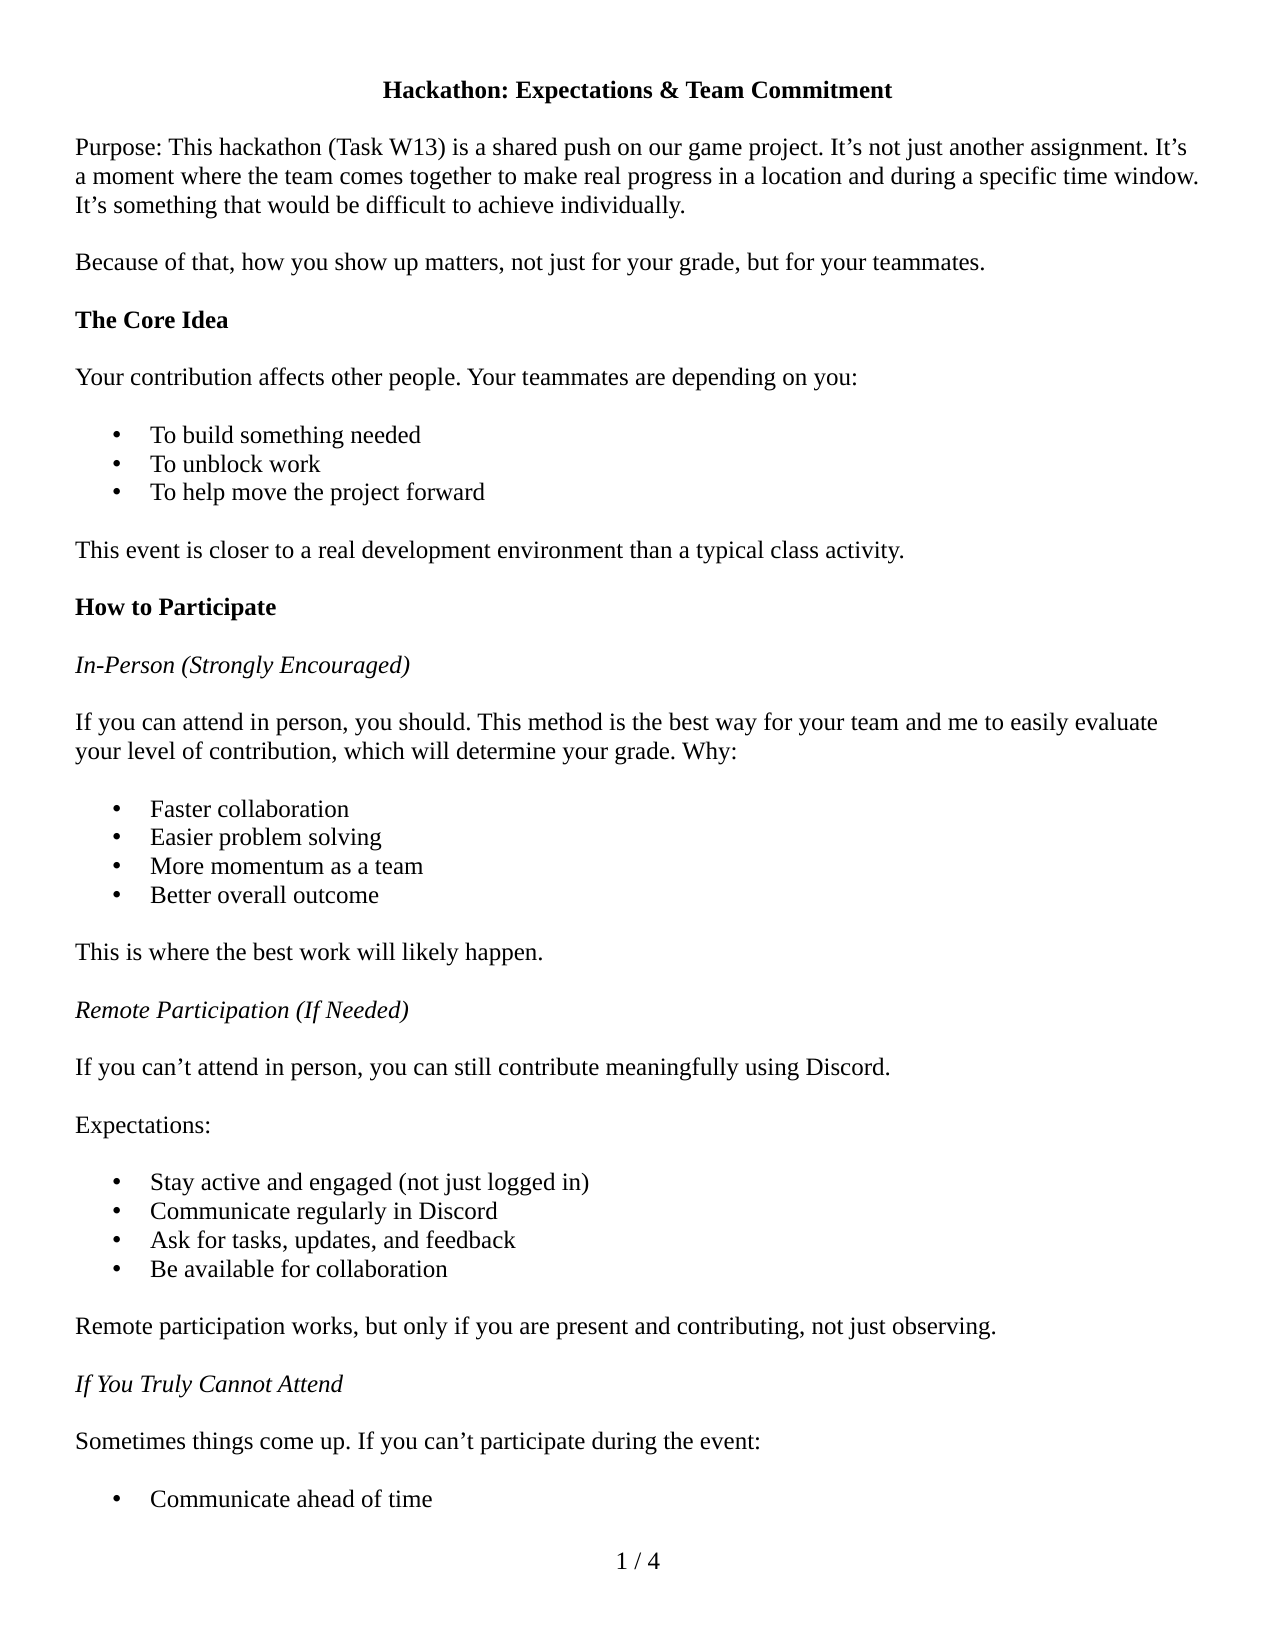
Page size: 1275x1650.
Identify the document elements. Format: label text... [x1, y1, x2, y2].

list Be available for collaboration [112, 1254, 1200, 1282]
text If You Truly Cannot Attend [75, 1369, 1200, 1397]
text How to Participate [75, 592, 1200, 621]
list Communicate regularly in Discord [112, 1196, 1200, 1225]
text Sometimes things come up. If you can’t participate during the event: [75, 1426, 1200, 1455]
text This is where the best work will likely happen. [75, 937, 1200, 966]
list To unblock work [112, 449, 1200, 477]
text If you can attend in person, you should. This method is the best way for your team and me to easily evaluate your level of contribution, which will determine your grade. Why: [75, 707, 1200, 765]
text Remote Participation (If Needed) [75, 995, 1200, 1024]
text The Core Idea [75, 305, 1200, 334]
text Hackathon: Expectations & Team Commitment [75, 75, 1200, 104]
text Remote participation works, but only if you are present and contributing, not just observing. [75, 1311, 1200, 1340]
text If you can’t attend in person, you can still contribute meaningfully using Discord. [75, 1052, 1200, 1081]
text Your contribution affects other people. Your teammates are depending on you: [75, 362, 1200, 391]
list To build something needed [112, 420, 1200, 449]
text In-Person (Strongly Encouraged) [75, 650, 1200, 679]
list Stay active and engaged (not just logged in) [112, 1167, 1200, 1196]
list To help move the project forward [112, 477, 1200, 506]
list Better overall outcome [112, 880, 1200, 909]
text Purpose: This hackathon (Task W13) is a shared push on our game project. It’s not just another assignment. It’s a moment where the team comes together to make real progress in a location and during a specific time window. It’s something that would be difficult to achieve individually. [75, 132, 1200, 219]
text Expectations: [75, 1110, 1200, 1139]
text This event is closer to a real development environment than a typical class activity. [75, 535, 1200, 564]
list Easier problem solving [112, 822, 1200, 851]
list More momentum as a team [112, 851, 1200, 880]
list Communicate ahead of time [112, 1484, 1200, 1512]
list Faster collaboration [112, 794, 1200, 822]
list Ask for tasks, updates, and feedback [112, 1225, 1200, 1254]
text Because of that, how you show up matters, not just for your grade, but for your teammates. [75, 247, 1200, 276]
